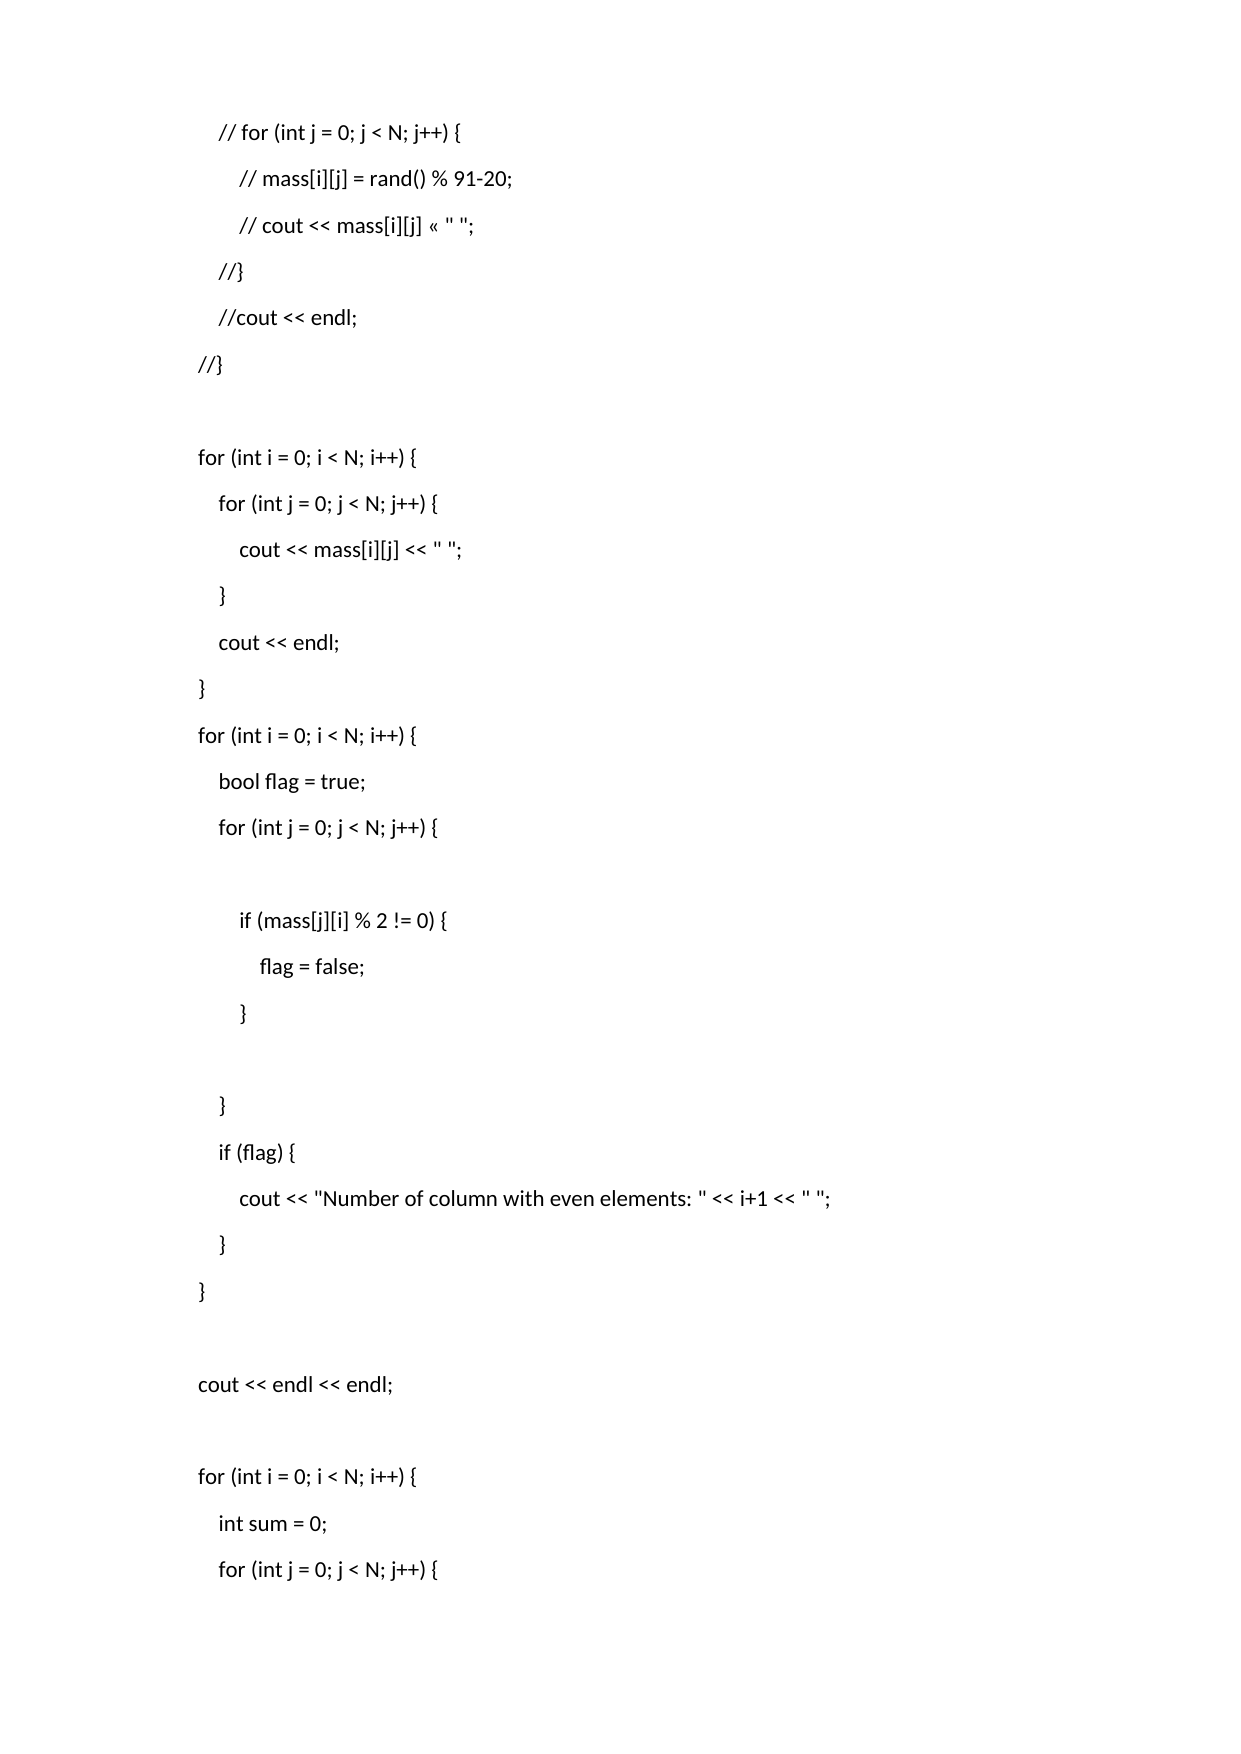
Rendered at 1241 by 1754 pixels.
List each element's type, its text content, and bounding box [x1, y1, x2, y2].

text for (int j = 0; j < N; j++) { [177, 1555, 1152, 1583]
text cout << endl; [177, 628, 1152, 656]
text cout << "Number of column with even elements: " << i+1 << " "; [177, 1184, 1152, 1212]
text //cout << endl; [177, 303, 1152, 332]
text if (flag) { [177, 1138, 1152, 1166]
text flag = false; [177, 952, 1152, 981]
text // for (int j = 0; j < N; j++) { [177, 118, 1152, 146]
text } [177, 1092, 1152, 1119]
text cout << mass[i][j] << " "; [177, 535, 1152, 563]
text //} [177, 350, 1152, 378]
text } [177, 999, 1152, 1027]
text for (int i = 0; i < N; i++) { [177, 443, 1152, 471]
text } [177, 582, 1152, 610]
text for (int i = 0; i < N; i++) { [177, 1462, 1152, 1490]
text // cout << mass[i][j] « " "; [177, 211, 1152, 239]
text // mass[i][j] = rand() % 91-20; [177, 164, 1152, 192]
text if (mass[j][i] % 2 != 0) { [177, 906, 1152, 934]
text } [177, 1277, 1152, 1305]
text } [177, 1231, 1152, 1259]
text //} [177, 257, 1152, 285]
text int sum = 0; [177, 1509, 1152, 1537]
text } [177, 674, 1152, 702]
text for (int j = 0; j < N; j++) { [177, 813, 1152, 841]
text for (int i = 0; i < N; i++) { [177, 721, 1152, 749]
text for (int j = 0; j < N; j++) { [177, 489, 1152, 517]
text cout << endl << endl; [177, 1370, 1152, 1398]
text bool flag = true; [177, 767, 1152, 795]
